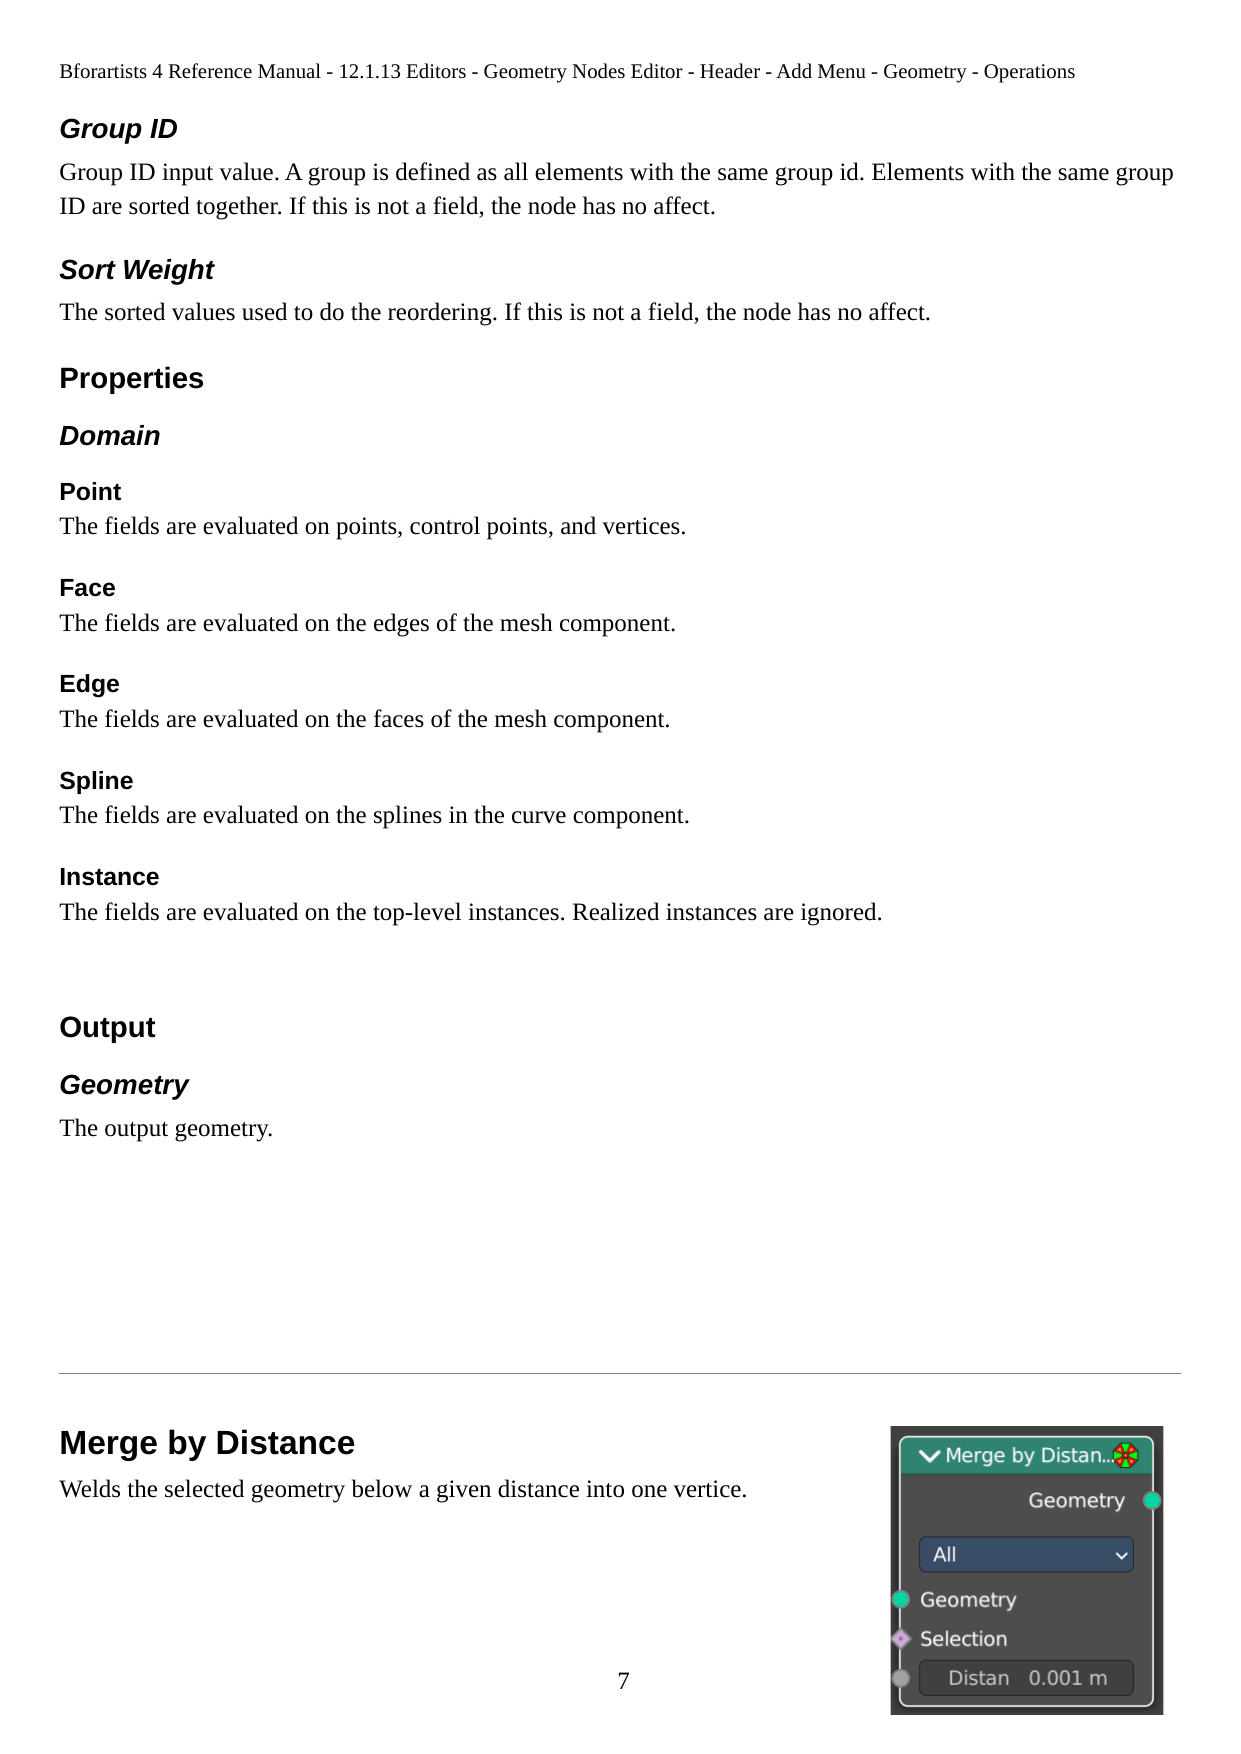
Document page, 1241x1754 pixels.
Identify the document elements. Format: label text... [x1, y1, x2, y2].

subtitle Instance [59, 862, 1181, 891]
subtitle Output [59, 1009, 1181, 1043]
subtitle Spline [59, 766, 1181, 794]
subtitle Merge by Distance [59, 1423, 1181, 1462]
subtitle Sort Weight [59, 253, 1181, 285]
text The output geometry. [59, 1113, 1181, 1141]
subtitle Domain [59, 420, 1181, 452]
text Welds the selected geometry below a given distance into one vertice. [59, 1474, 890, 1503]
subtitle Edge [59, 669, 1181, 698]
subtitle Point [59, 477, 1181, 505]
text The fields are evaluated on the faces of the mesh component. [59, 704, 1181, 733]
text The fields are evaluated on points, control points, and vertices. [59, 511, 1181, 540]
text The sorted values used to do the reordering. If this is not a field, the node has no affect. [59, 297, 1181, 326]
text The fields are evaluated on the splines in the curve component. [59, 801, 1181, 829]
text The fields are evaluated on the top-level instances. Realized instances are ignored. [59, 897, 1181, 926]
subtitle Face [59, 573, 1181, 602]
subtitle Geometry [59, 1068, 1181, 1100]
subtitle Properties [59, 361, 1181, 395]
text Group ID input value. A group is defined as all elements with the same group id. Elements with the same group ID are sorted together. If this is not a field, the node has no affect. [59, 157, 1181, 220]
picture [890, 1426, 1164, 1715]
subtitle Group ID [59, 113, 1181, 144]
text The fields are evaluated on the edges of the mesh component. [59, 608, 1181, 637]
